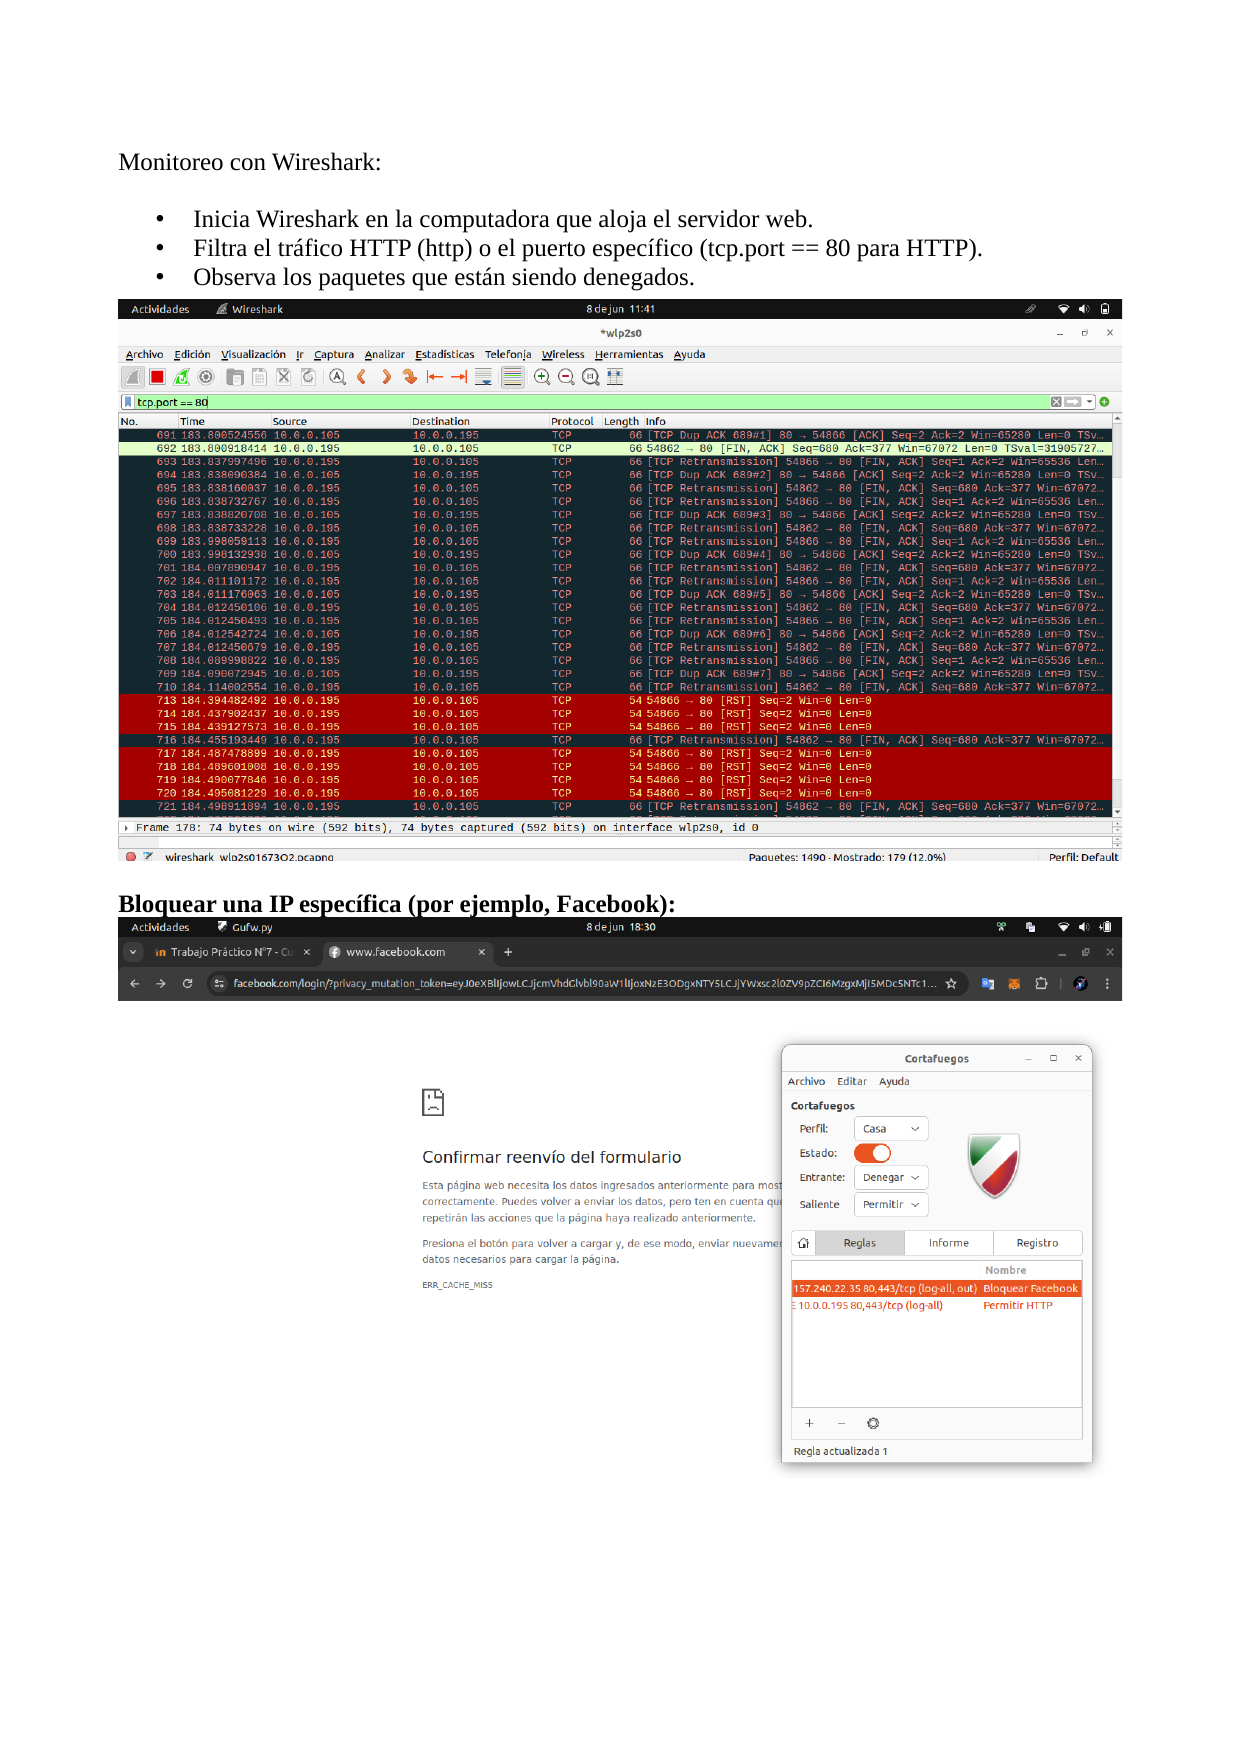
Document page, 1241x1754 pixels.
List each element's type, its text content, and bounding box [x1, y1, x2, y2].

picture [118, 917, 1123, 1479]
list Observa los paquetes que están siendo denegados. [156, 262, 1122, 291]
text Bloquear una IP específica (por ejemplo, Facebook): [118, 889, 1122, 917]
list Filtra el tráfico HTTP (http) o el puerto específico (tcp.port == 80 para HTTP). [156, 233, 1122, 262]
text Monitoreo con Wireshark: [118, 147, 1122, 176]
list Inicia Wireshark en la computadora que aloja el servidor web. [156, 204, 1122, 233]
picture [118, 299, 1123, 861]
